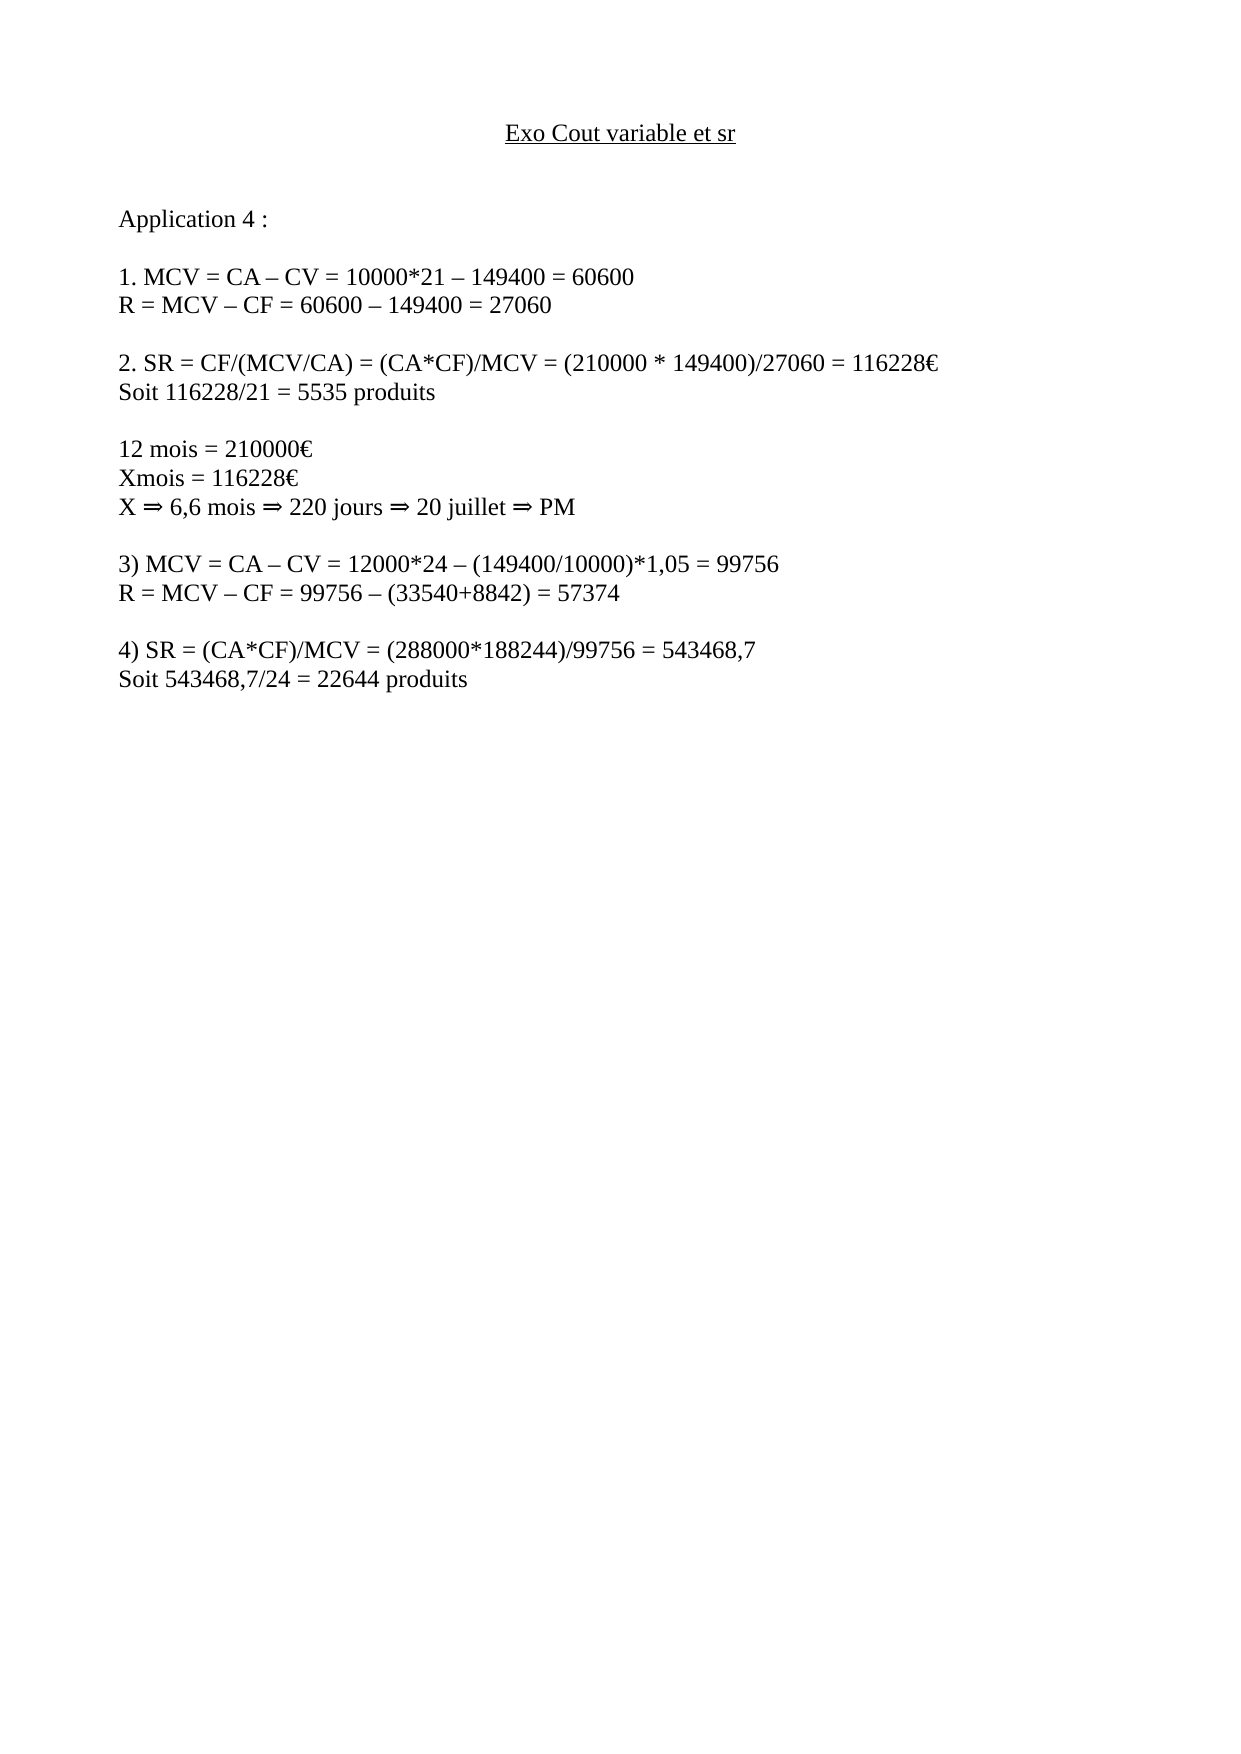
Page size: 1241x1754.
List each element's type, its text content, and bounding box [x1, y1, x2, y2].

text R = MCV – CF = 60600 – 149400 = 27060 [118, 291, 1122, 319]
text Application 4 : [118, 204, 1122, 233]
text 12 mois = 210000€ [118, 434, 1122, 463]
text Xmois = 116228€ [118, 463, 1122, 492]
text 4) SR = (CA*CF)/MCV = (288000*188244)/99756 = 543468,7 [118, 636, 1122, 664]
text X ⇒ 6,6 mois ⇒ 220 jours ⇒ 20 juillet ⇒ PM [118, 492, 1122, 521]
text 2. SR = CF/(MCV/CA) = (CA*CF)/MCV = (210000 * 149400)/27060 = 116228€ [118, 348, 1122, 377]
text R = MCV – CF = 99756 – (33540+8842) = 57374 [118, 578, 1122, 607]
text Soit 116228/21 = 5535 produits [118, 377, 1122, 406]
text Exo Cout variable et sr [118, 118, 1122, 147]
text 3) MCV = CA – CV = 12000*24 – (149400/10000)*1,05 = 99756 [118, 549, 1122, 578]
text Soit 543468,7/24 = 22644 produits [118, 664, 1122, 693]
text 1. MCV = CA – CV = 10000*21 – 149400 = 60600 [118, 262, 1122, 291]
